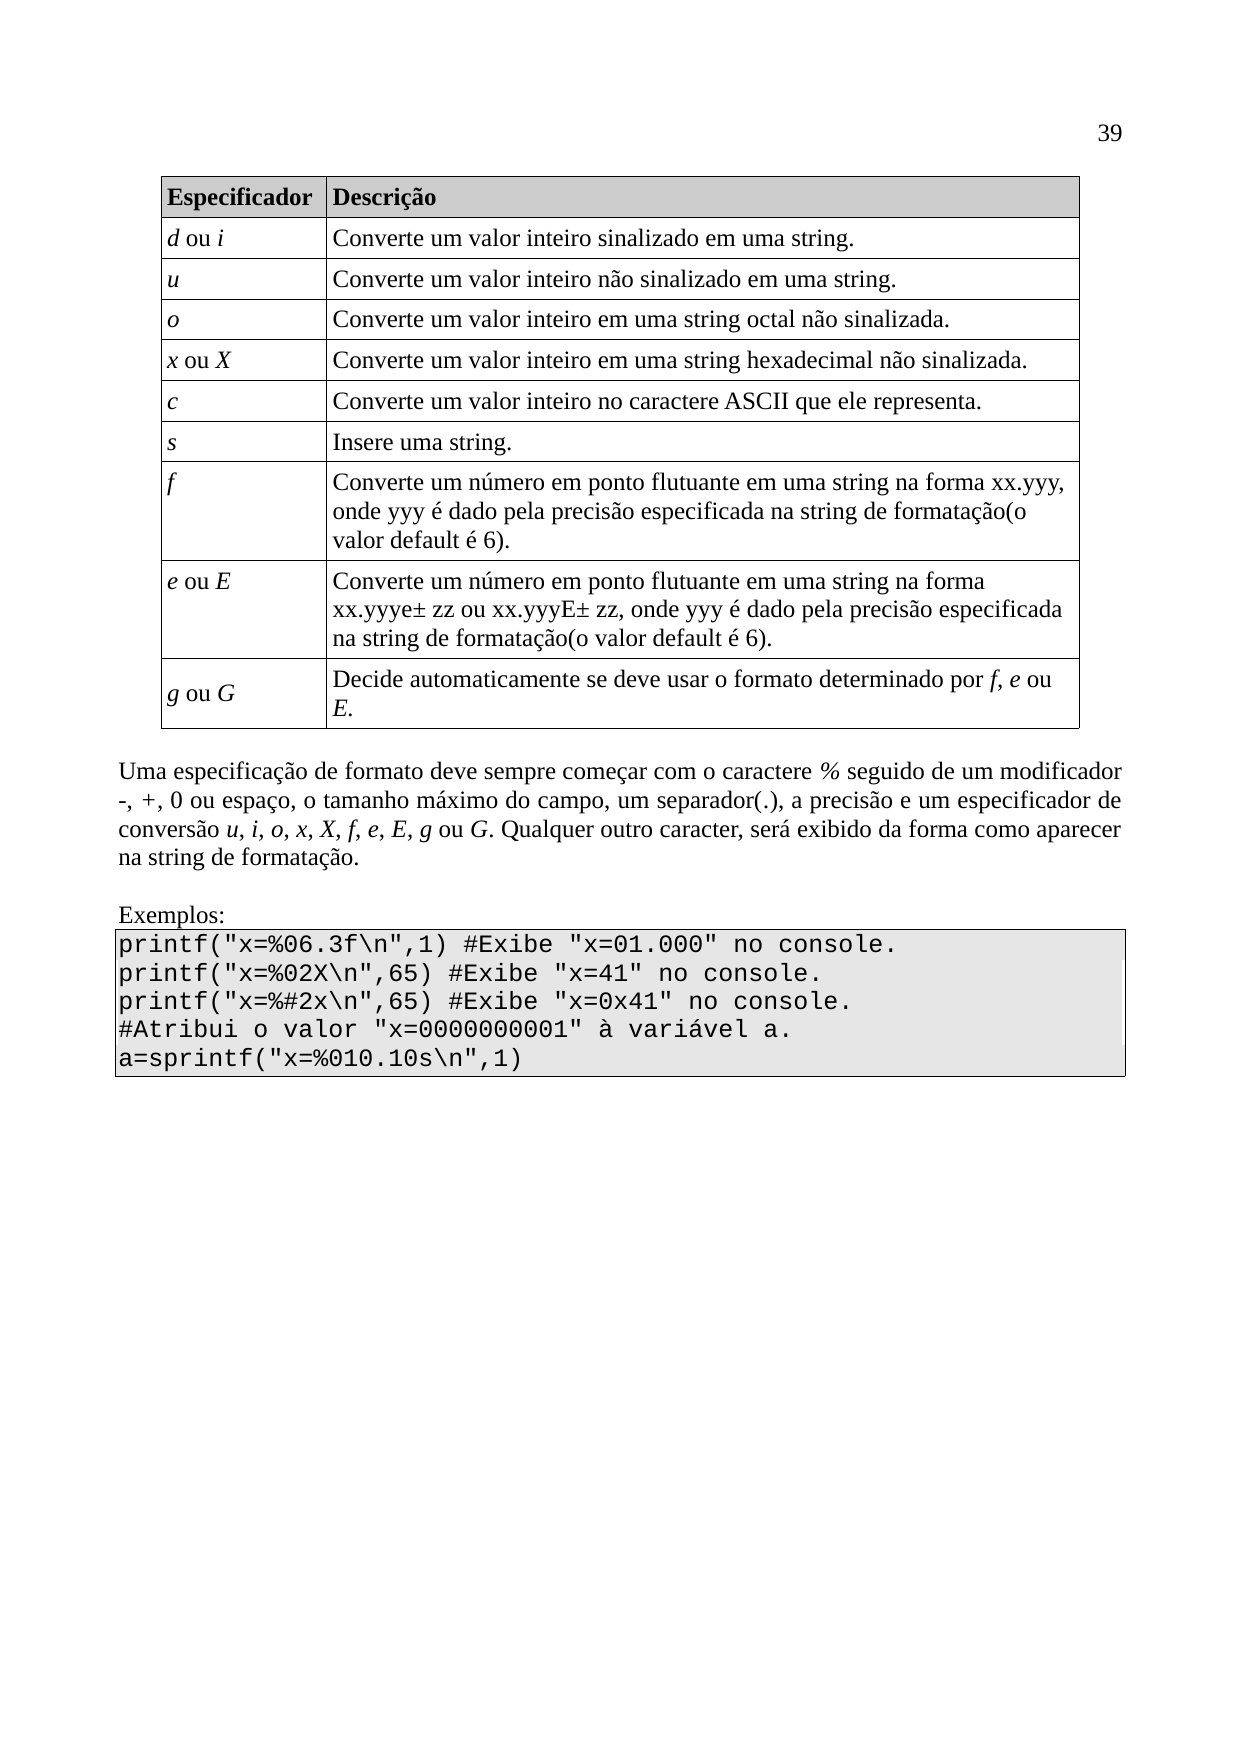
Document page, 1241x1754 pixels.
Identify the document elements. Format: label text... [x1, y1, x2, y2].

table_cell x ou X [162, 340, 326, 380]
table_cell s [162, 422, 326, 461]
table_cell Converte um valor inteiro em uma string octal não sinalizada. [327, 300, 1079, 339]
text Uma especificação de formato deve sempre começar com o caractere % seguido de um modificador -, +, 0 ou espaço, o tamanho máximo do campo, um separador(.), a precisão e um especificador de conversão u, i, o, x, X, f, e, E, g ou G. Qualquer outro caracter, será exibido da forma como aparecer na string de formatação. [118, 756, 1122, 871]
table_cell Converte um valor inteiro em uma string hexadecimal não sinalizada. [327, 340, 1079, 380]
table_cell c [162, 381, 326, 421]
table_cell g ou G [162, 659, 326, 727]
table_cell Converte um valor inteiro no caractere ASCII que ele representa. [327, 381, 1079, 421]
table_header Descrição [327, 177, 1079, 217]
table_cell Converte um valor inteiro sinalizado em uma string. [327, 218, 1079, 258]
text printf("x=%06.3f\n",1) #Exibe "x=01.000" no console. [116, 930, 1125, 960]
table_cell Decide automaticamente se deve usar o formato determinado por f, e ou E. [327, 659, 1079, 727]
table_cell d ou i [162, 218, 326, 258]
text #Atribui o valor "x=0000000001" à variável a. [118, 1017, 1122, 1042]
text a=sprintf("x=%010.10s\n",1) [116, 1042, 1125, 1076]
table_cell e ou E [162, 561, 326, 658]
text printf("x=%#2x\n",65) #Exibe "x=0x41" no console. [118, 988, 1122, 1017]
table_cell Converte um número em ponto flutuante em uma string na forma xx.yyy, onde yyy é dado pela precisão especificada na string de formatação(o valor default é 6). [327, 462, 1079, 560]
table_cell Insere uma string. [327, 422, 1079, 461]
table_header Especificador [162, 177, 326, 217]
text printf("x=%02X\n",65) #Exibe "x=41" no console. [118, 960, 1122, 988]
table_cell f [162, 462, 326, 560]
table_cell o [162, 300, 326, 339]
text Exemplos: [118, 900, 1122, 929]
table_cell u [162, 259, 326, 298]
table_cell Converte um valor inteiro não sinalizado em uma string. [327, 259, 1079, 298]
table_cell Converte um número em ponto flutuante em uma string na forma xx.yyye± zz ou xx.yyyE± zz, onde yyy é dado pela precisão especificada na string de formatação(o valor default é 6). [327, 561, 1079, 658]
